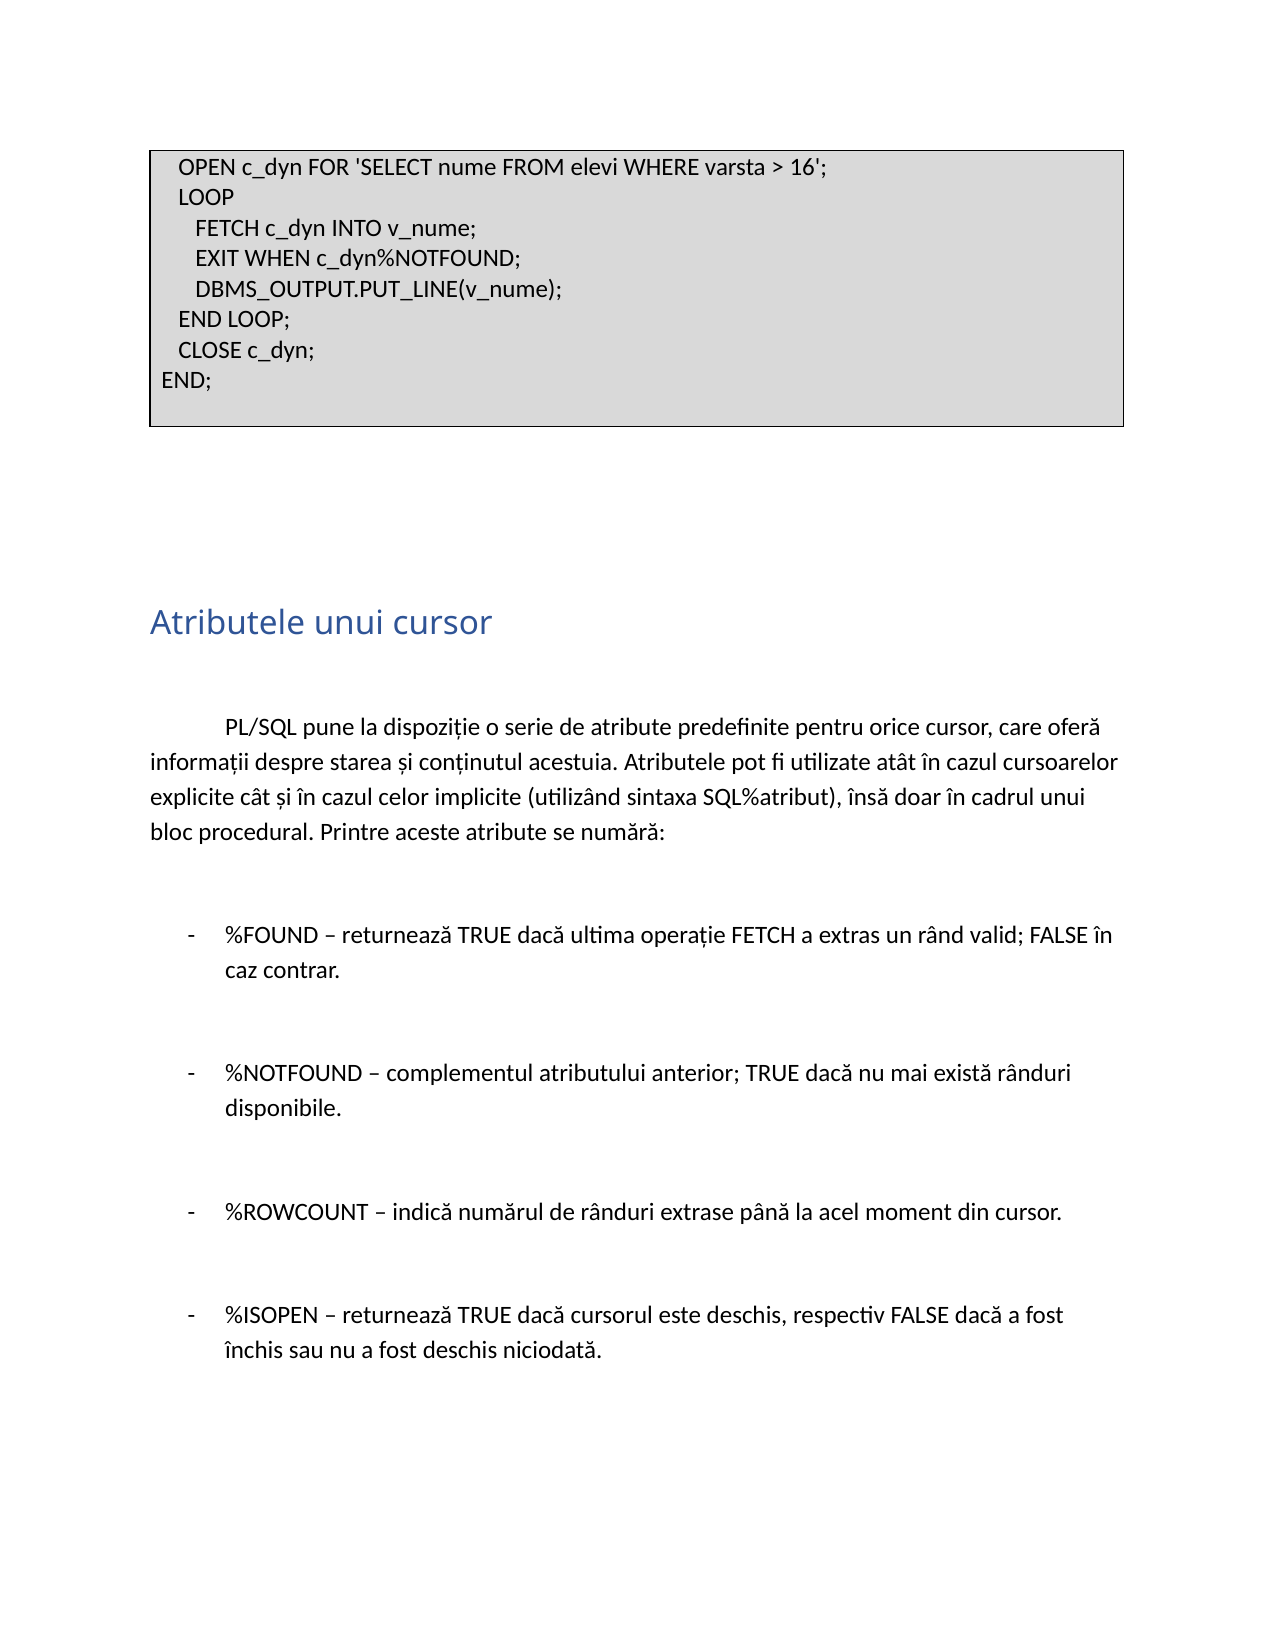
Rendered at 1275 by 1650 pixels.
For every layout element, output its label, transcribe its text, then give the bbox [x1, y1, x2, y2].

list %ROWCOUNT – indică numărul de rânduri extrase până la acel moment din cursor. [187, 1196, 1125, 1226]
list %ISOPEN – returnează TRUE dacă cursorul este deschis, respectiv FALSE dacă a fost închis sau nu a fost deschis niciodată. [187, 1299, 1125, 1364]
list %FOUND – returnează TRUE dacă ultima operație FETCH a extras un rând valid; FALSE în caz contrar. [187, 919, 1125, 984]
subtitle Atributele unui cursor [150, 598, 1125, 644]
text PL/SQL pune la dispoziție o serie de atribute predefinite pentru orice cursor, care oferă informații despre starea și conținutul acestuia. Atributele pot fi utilizate atât în cazul cursoarelor explicite cât și în cazul celor implicite (utilizând sintaxa SQL%atribut), însă doar în cadrul unui bloc procedural. Printre aceste atribute se numără: [150, 711, 1125, 846]
list %NOTFOUND – complementul atributului anterior; TRUE dacă nu mai există rânduri disponibile. [187, 1057, 1125, 1123]
table_header OPEN c_dyn FOR 'SELECT nume FROM elevi WHERE varsta > 16'; LOOP FETCH c_dyn INTO v_nume; EXIT WHEN c_dyn%NOTFOUND; DBMS_OUTPUT.PUT_LINE(v_nume); END LOOP; CLOSE c_dyn; END; [151, 151, 1123, 426]
